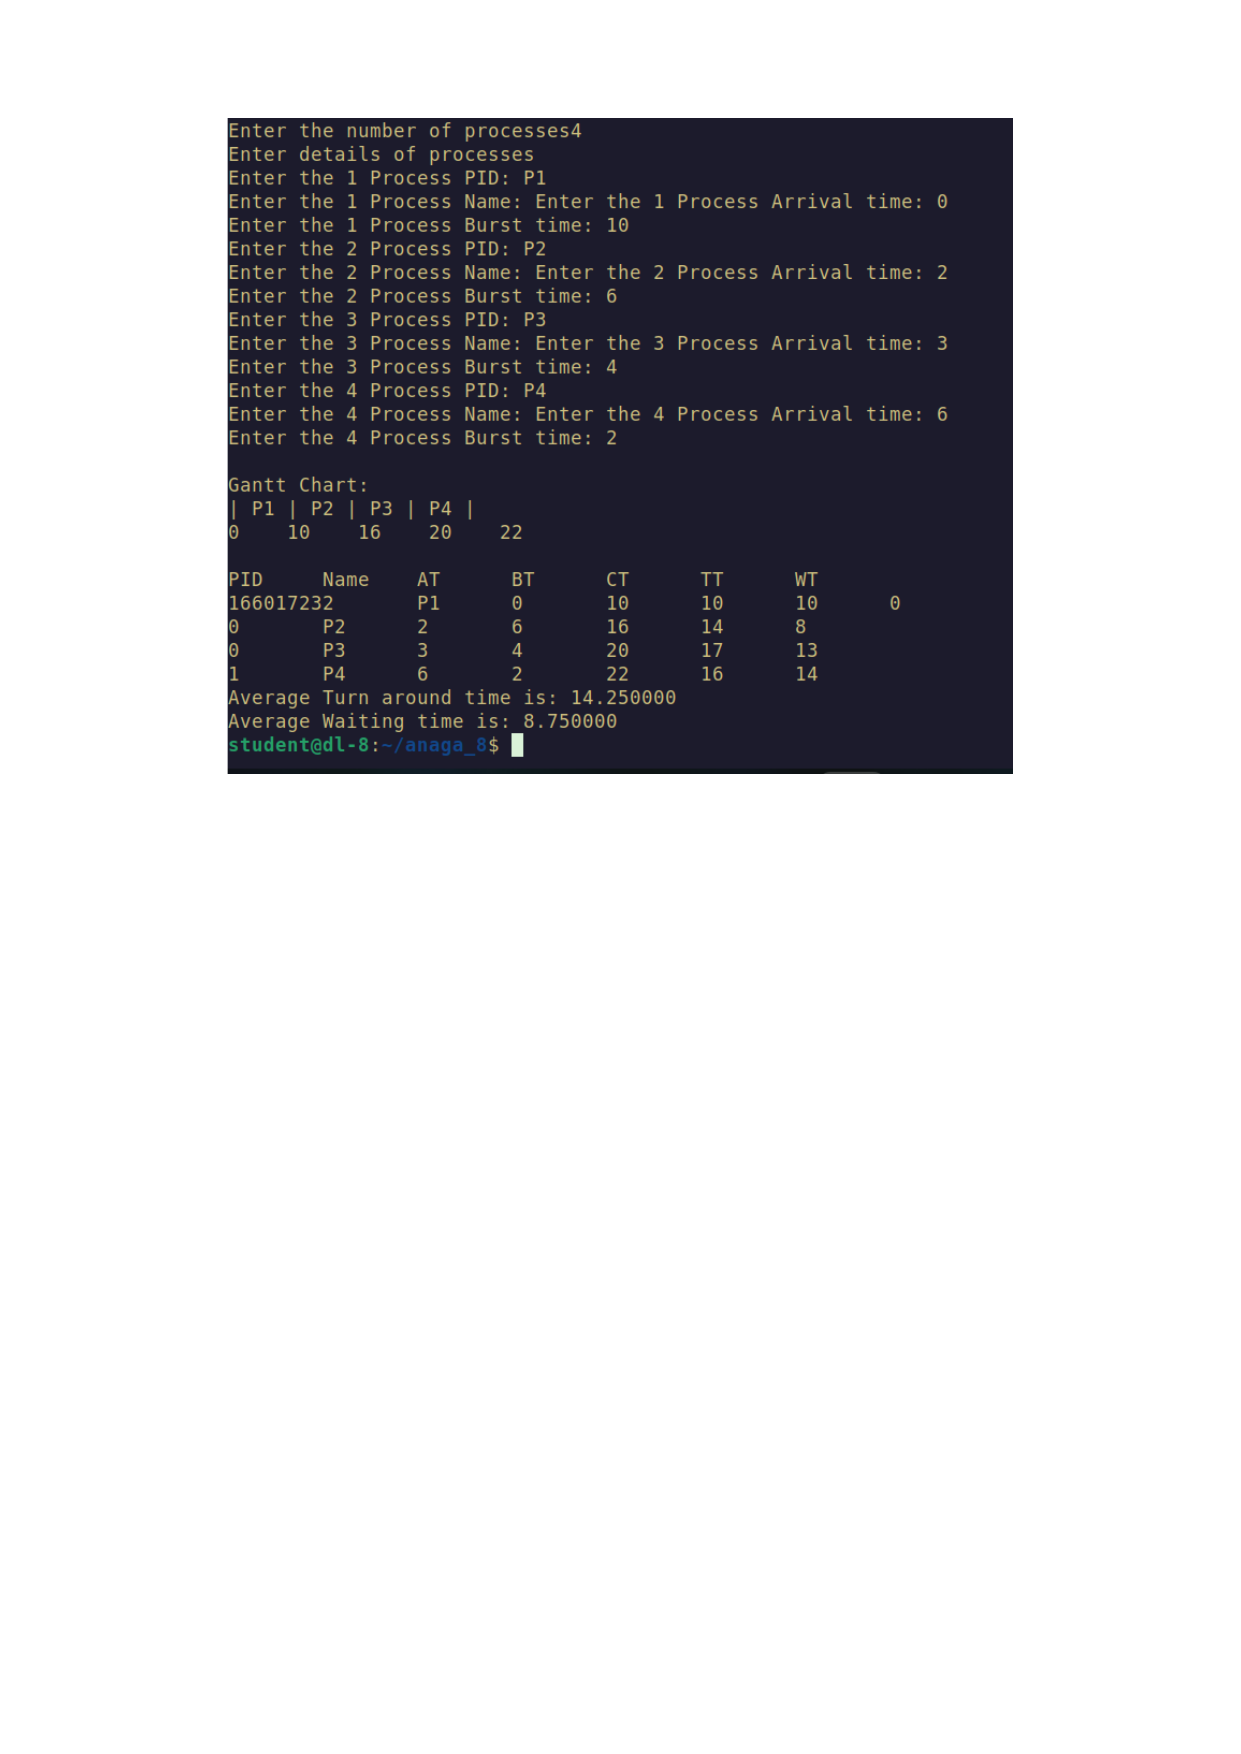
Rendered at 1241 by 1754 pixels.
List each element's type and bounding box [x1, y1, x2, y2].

picture [227, 118, 1013, 774]
